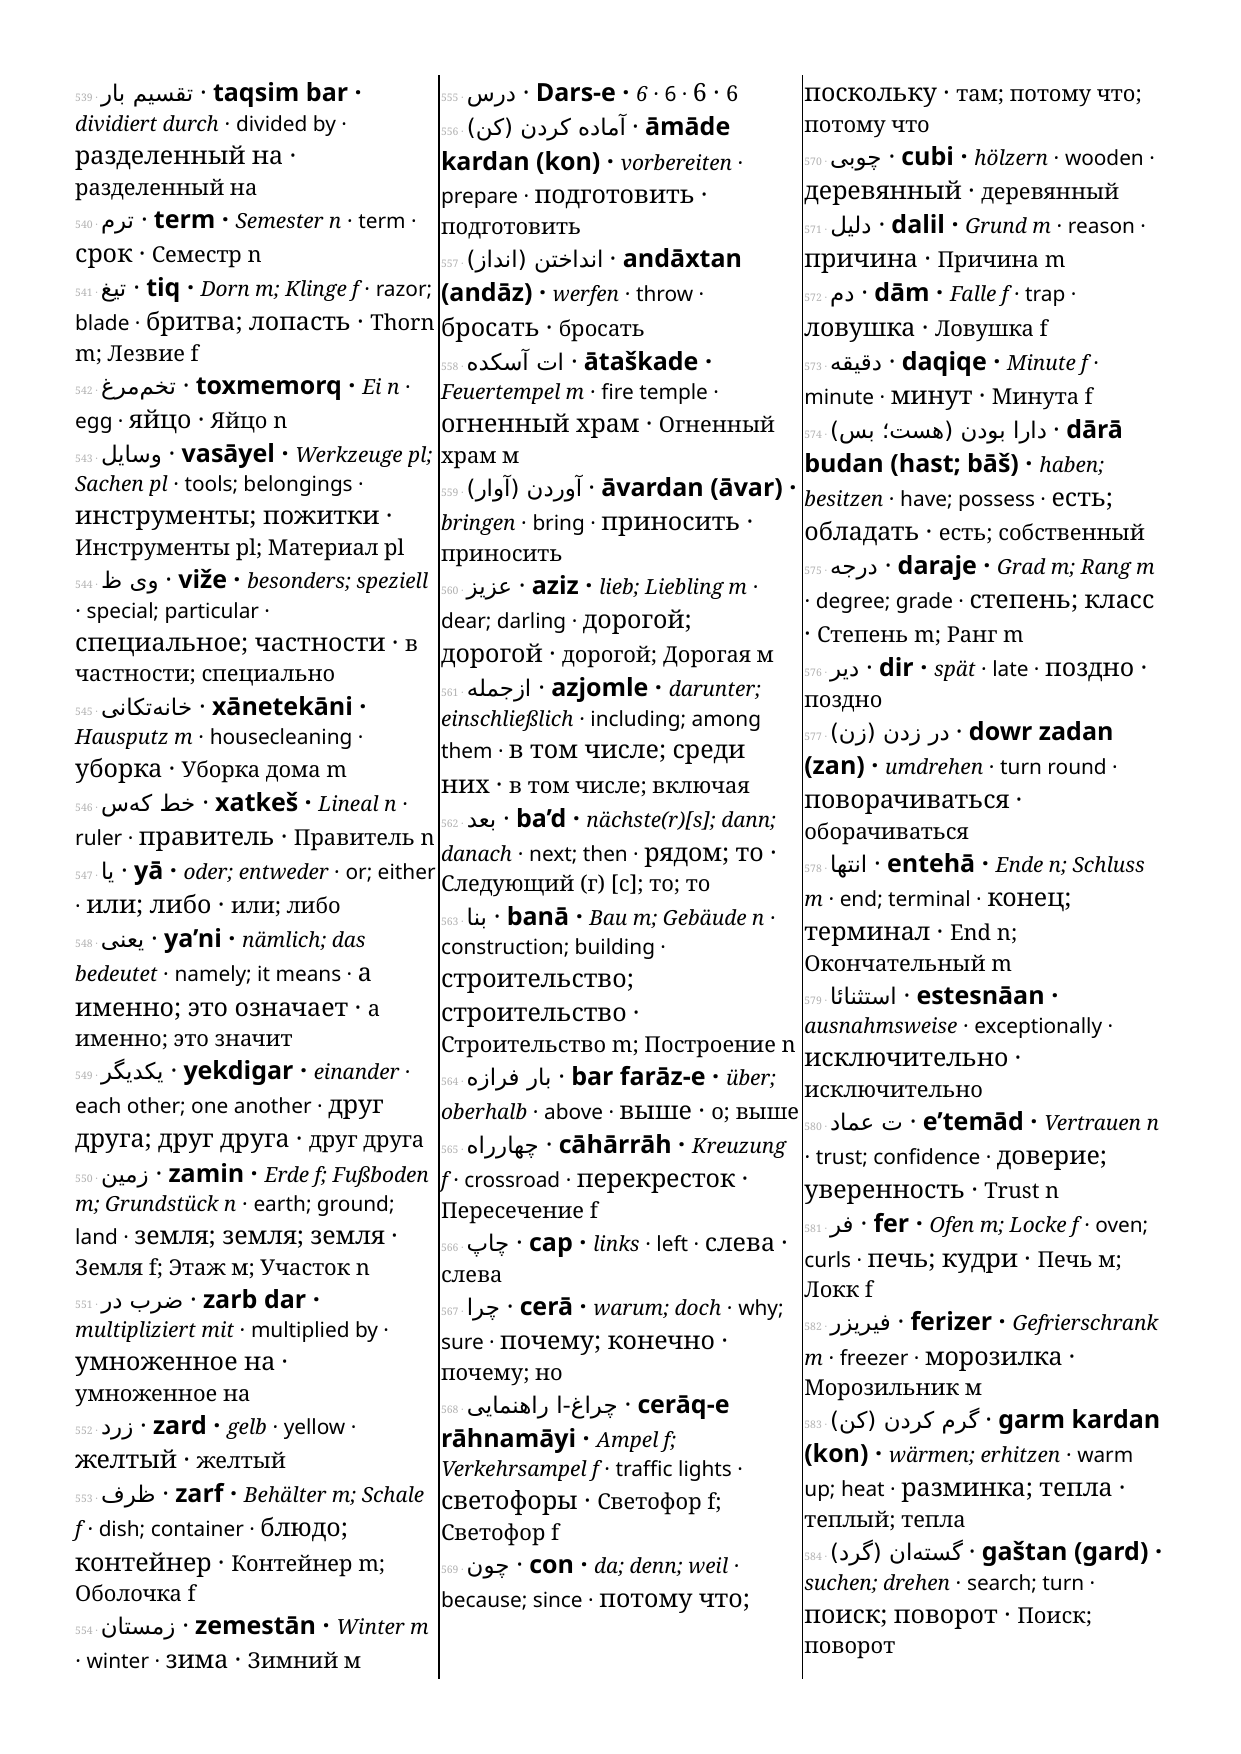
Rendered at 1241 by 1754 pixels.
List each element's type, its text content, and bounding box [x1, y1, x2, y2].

text 557 · انداختن (انداز) · andāxtan (andāz) · werfen · throw · бросать · бросать [441, 241, 799, 343]
text 548 · یعنی · ya’ni · nämlich; das bedeutet · namely; it means · а именно; это означает · а именно; это значит [75, 921, 436, 1053]
text 558 · ات آسکده · ātaškade · Feuertempel m · fire temple · огненный храм · Огненный храм м [441, 343, 799, 469]
text 573 · دقیقه · daqiqe · Minute f · minute · минут · Минута f [804, 343, 1166, 411]
text 574 · دارا بودن (هست؛ بس) · dārā budan (hast; bāš) · haben; besitzen · have; possess · есть; обладать · есть; собственный [804, 411, 1166, 548]
text 542 · تخم‌مرغ · toxmemorq · Ei n · egg · яйцо · Яйцо n [75, 367, 436, 436]
text 550 · زمین · zamin · Erde f; Fußboden m; Grundstück n · earth; ground; land · земля; земля; земля · Земля f; Этаж м; Участок n [75, 1155, 436, 1282]
text 576 · دیر · dir · spät · late · поздно · поздно [804, 650, 1166, 714]
text 563 · بنا · banā · Bau m; Gebäude n · construction; building · строительство; строительство · Строительство m; Построение n [441, 898, 799, 1059]
text 572 · دم · dām · Falle f · trap · ловушка · Ловушка f [804, 275, 1166, 343]
text 551 · ضرب در · zarb dar · multipliziert mit · multiplied by · умноженное на · умноженное на [75, 1282, 436, 1408]
text 571 · دلیل · dalil · Grund m · reason · причина · Причина m [804, 207, 1166, 275]
text 577 · در زدن (زن) · dowr zadan (zan) · umdrehen · turn round · поворачиваться · оборачиваться [804, 714, 1166, 846]
text 546 · خط که‌‌س · xatkeš · Lineal n · ruler · правитель · Правитель n [75, 785, 436, 853]
text 553 · ظرف · zarf · Behälter m; Schale f · dish; container · блюдо; контейнер · Контейнер m; Оболочка f [75, 1476, 436, 1608]
text 584 · گسته‌‌ان (گرد) · gaštan (gard) · suchen; drehen · search; turn · поиск; поворот · Поиск; поворот [804, 1534, 1166, 1660]
text 569 · چون · con · da; denn; weil · because; since · потому что; поскольку · там; потому что; потому что [441, 1547, 799, 1615]
text 539 · تقسیم بار · taqsim bar · dividiert durch · divided by · разделенный на · разделенный на [75, 75, 436, 201]
text 581 · فر · fer · Ofen m; Locke f · oven; curls · печь; кудри · Печь м; Локк f [804, 1206, 1166, 1304]
text 580 · ت عماد · e’temād · Vertrauen n · trust; confidence · доверие; уверенность · Trust n [804, 1104, 1166, 1206]
text 579 · استثنائا · estesnāan · ausnahmsweise · exceptionally · исключительно · исключительно [804, 978, 1166, 1104]
text 560 · عزیز · aziz · lieb; Liebling m · dear; darling · дорогой; дорогой · дорогой; Дорогая м [441, 567, 799, 670]
text 561 · ازجمله · azjomle · darunter; einschließlich · including; among them · в том числе; среди них · в том числе; включая [441, 670, 799, 800]
text 567 · چرا · cerā · warum; doch · why; sure · почему; конечно · почему; но [441, 1288, 799, 1386]
text 583 · گرم کردن (کن) · garm kardan (kon) · wärmen; erhitzen · warm up; heat · разминка; тепла · теплый; тепла [804, 1402, 1166, 1534]
text 540 · ترم · term · Semester n · term · срок · Семестр n [75, 201, 436, 269]
text 541 · تیغ · tiq · Dorn m; Klinge f · razor; blade · бритва; лопасть · Thorn m; Лезвие f [75, 269, 436, 367]
text 556 · آماده کردن (کن) · āmāde kardan (kon) · vorbereiten · prepare · подготовить · подготовить [441, 109, 799, 241]
text 543 · وسایل · vasāyel · Werkzeuge pl; Sachen pl · tools; belongings · инструменты; пожитки · Инструменты pl; Материал pl [75, 436, 436, 562]
text 547 · یا · yā · oder; entweder · or; either · или; либо · или; либо [75, 853, 436, 921]
text 566 · چاپ · cap · links · left · слева · слева [441, 1225, 799, 1288]
text 545 · خانه‌تکانی · xānetekāni · Hausputz m · housecleaning · уборка · Уборка дома m [75, 688, 436, 785]
text 554 · زمستان · zemestān · Winter m · winter · зима · Зимний м [75, 1608, 436, 1676]
text 582 · فیریزر · ferizer · Gefrierschrank m · freezer · морозилка · Морозильник м [804, 1304, 1166, 1402]
text 564 · بار فرازه · bar farāz-e · über; oberhalb · above · выше · о; выше [441, 1059, 799, 1127]
text 549 · یکدیگر · yekdigar · einander · each other; one another · друг друга; друг друга · друг друга [75, 1053, 436, 1155]
text 565 · چهارراه · cāhārrāh · Kreuzung f · crossroad · перекресток · Пересечение f [441, 1127, 799, 1225]
text 569 · چون · con · da; denn; weil · because; since · потому что; поскольку · там; потому что; потому что [804, 75, 1166, 139]
text 559 · آوردن (آوار) · āvardan (āvar) · bringen · bring · приносить · приносить [441, 469, 799, 567]
text 575 · درجه · daraje · Grad m; Rang m · degree; grade · степень; класс · Степень m; Ранг m [804, 548, 1166, 650]
text 578 · انتها · entehā · Ende n; Schluss m · end; terminal · конец; терминал · End n; Окончательный m [804, 846, 1166, 978]
text 552 · زرد · zard · gelb · yellow · желтый · желтый [75, 1408, 436, 1476]
text 570 · چوبی · cubi · hölzern · wooden · деревянный · деревянный [804, 139, 1166, 207]
text 562 · بعد · ba’d · nächste(r)[s]; dann; danach · next; then · рядом; то · Следующий (г) [с]; то; то [441, 800, 799, 898]
text 544 · وی ظ · viže · besonders; speziell · special; particular · специальное; частности · в частности; специально [75, 562, 436, 688]
text 568 · چراغ-ا راهنمایی · cerāq-e rāhnamāyi · Ampel f; Verkehrsampel f · traffic lights · светофоры · Светофор f; Светофор f [441, 1386, 799, 1547]
text 555 · درس · Dars-e · 6 · 6 · 6 · 6 [441, 75, 799, 109]
